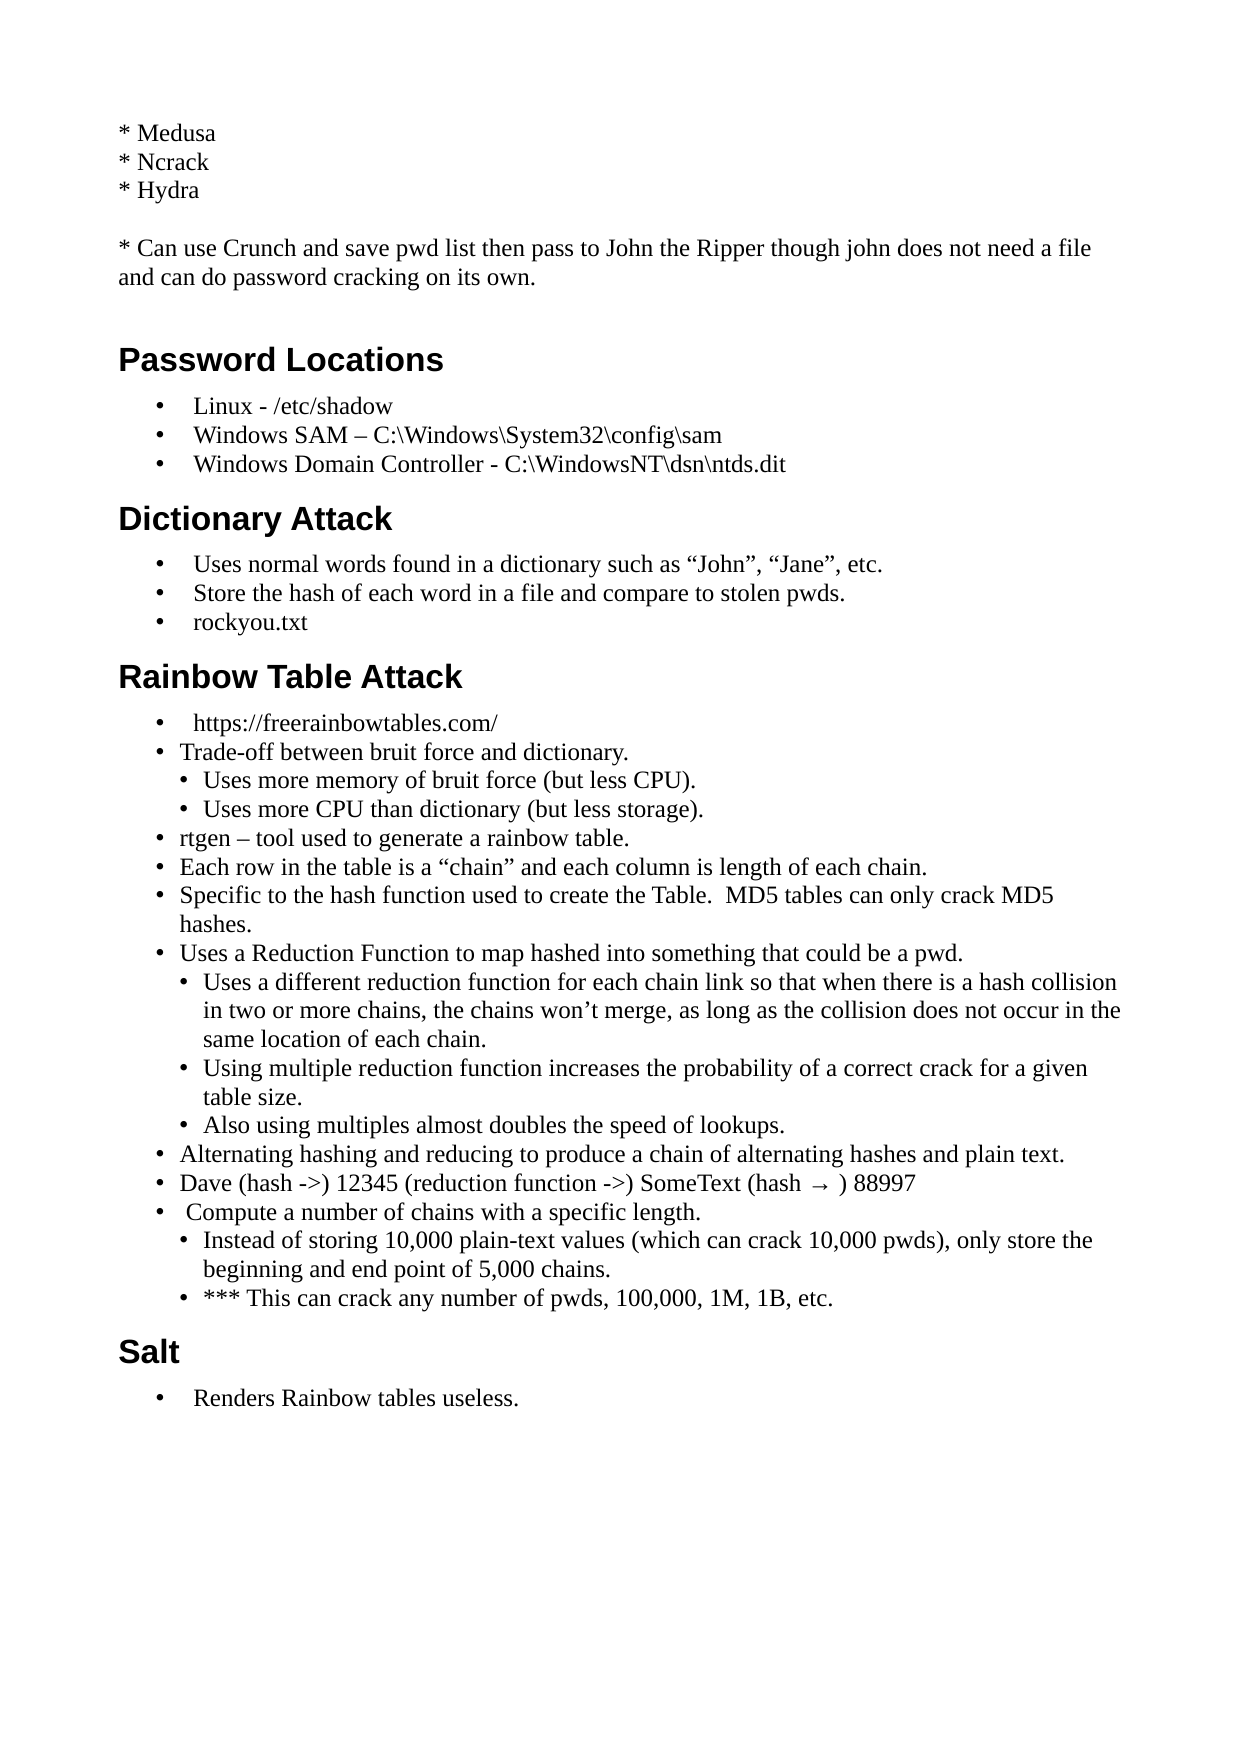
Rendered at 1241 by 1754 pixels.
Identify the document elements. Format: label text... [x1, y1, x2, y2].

list Uses more memory of bruit force (but less CPU). [179, 765, 1122, 794]
list Uses normal words found in a dictionary such as “John”, “Jane”, etc. [156, 549, 1122, 578]
list Alternating hashing and reducing to produce a chain of alternating hashes and plain text. [156, 1139, 1122, 1168]
list Compute a number of chains with a specific length. [156, 1197, 1122, 1225]
subtitle Salt [118, 1332, 1122, 1371]
list Instead of storing 10,000 plain-text values (which can crack 10,000 pwds), only store the beginning and end point of 5,000 chains. [179, 1225, 1122, 1283]
list Store the hash of each word in a file and compare to stolen pwds. [156, 578, 1122, 607]
list Using multiple reduction function increases the probability of a correct crack for a given table size. [179, 1053, 1122, 1110]
list Renders Rainbow tables useless. [156, 1383, 1122, 1412]
list *** This can crack any number of pwds, 100,000, 1M, 1B, etc. [179, 1283, 1122, 1312]
list Linux - /etc/shadow [156, 391, 1122, 420]
list https://freerainbowtables.com/ [156, 708, 1122, 737]
list Uses a Reduction Function to map hashed into something that could be a pwd. [156, 938, 1122, 967]
list Windows Domain Controller - C:\WindowsNT\dsn\ntds.dit [156, 449, 1122, 478]
subtitle Password Locations [118, 340, 1122, 379]
subtitle Dictionary Attack [118, 498, 1122, 537]
list Dave (hash ->) 12345 (reduction function ->) SomeText (hash → ) 88997 [156, 1168, 1122, 1197]
text * Can use Crunch and save pwd list then pass to John the Ripper though john does not need a file and can do password cracking on its own. [118, 233, 1122, 291]
list Uses more CPU than dictionary (but less storage). [179, 794, 1122, 823]
text * Ncrack [118, 147, 1122, 176]
list Each row in the table is a “chain” and each column is length of each chain. [156, 852, 1122, 880]
text * Hydra [118, 176, 1122, 204]
list Also using multiples almost doubles the speed of lookups. [179, 1110, 1122, 1139]
list rockyou.txt [156, 607, 1122, 636]
list Trade-off between bruit force and dictionary. [156, 737, 1122, 765]
list rtgen – tool used to generate a rainbow table. [156, 823, 1122, 852]
list Specific to the hash function used to create the Table. MD5 tables can only crack MD5 hashes. [156, 880, 1122, 938]
text * Medusa [118, 118, 1122, 147]
list Windows SAM – C:\Windows\System32\config\sam [156, 420, 1122, 449]
subtitle Rainbow Table Attack [118, 657, 1122, 695]
list Uses a different reduction function for each chain link so that when there is a hash collision in two or more chains, the chains won’t merge, as long as the collision does not occur in the same location of each chain. [179, 967, 1122, 1053]
